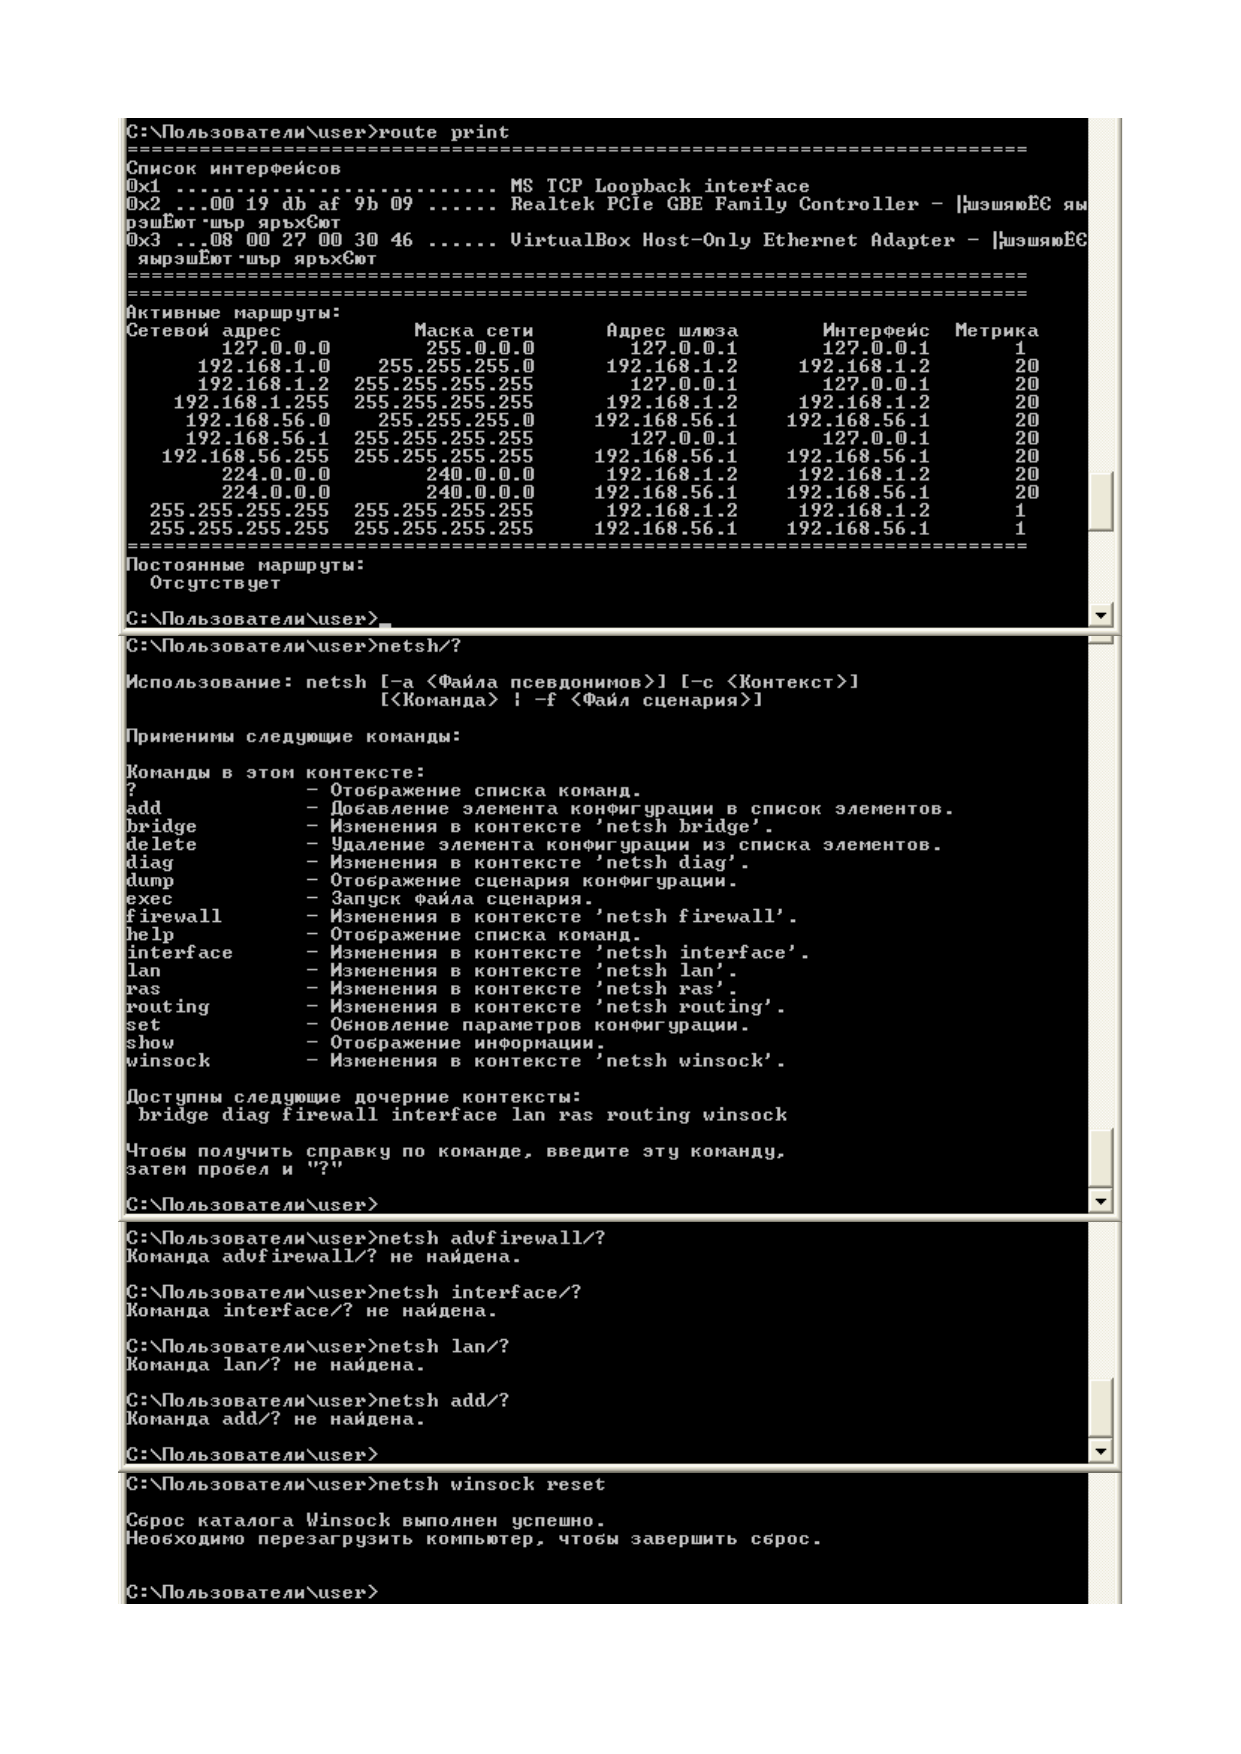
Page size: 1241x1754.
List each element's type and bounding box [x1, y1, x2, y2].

picture [118, 118, 1123, 1604]
